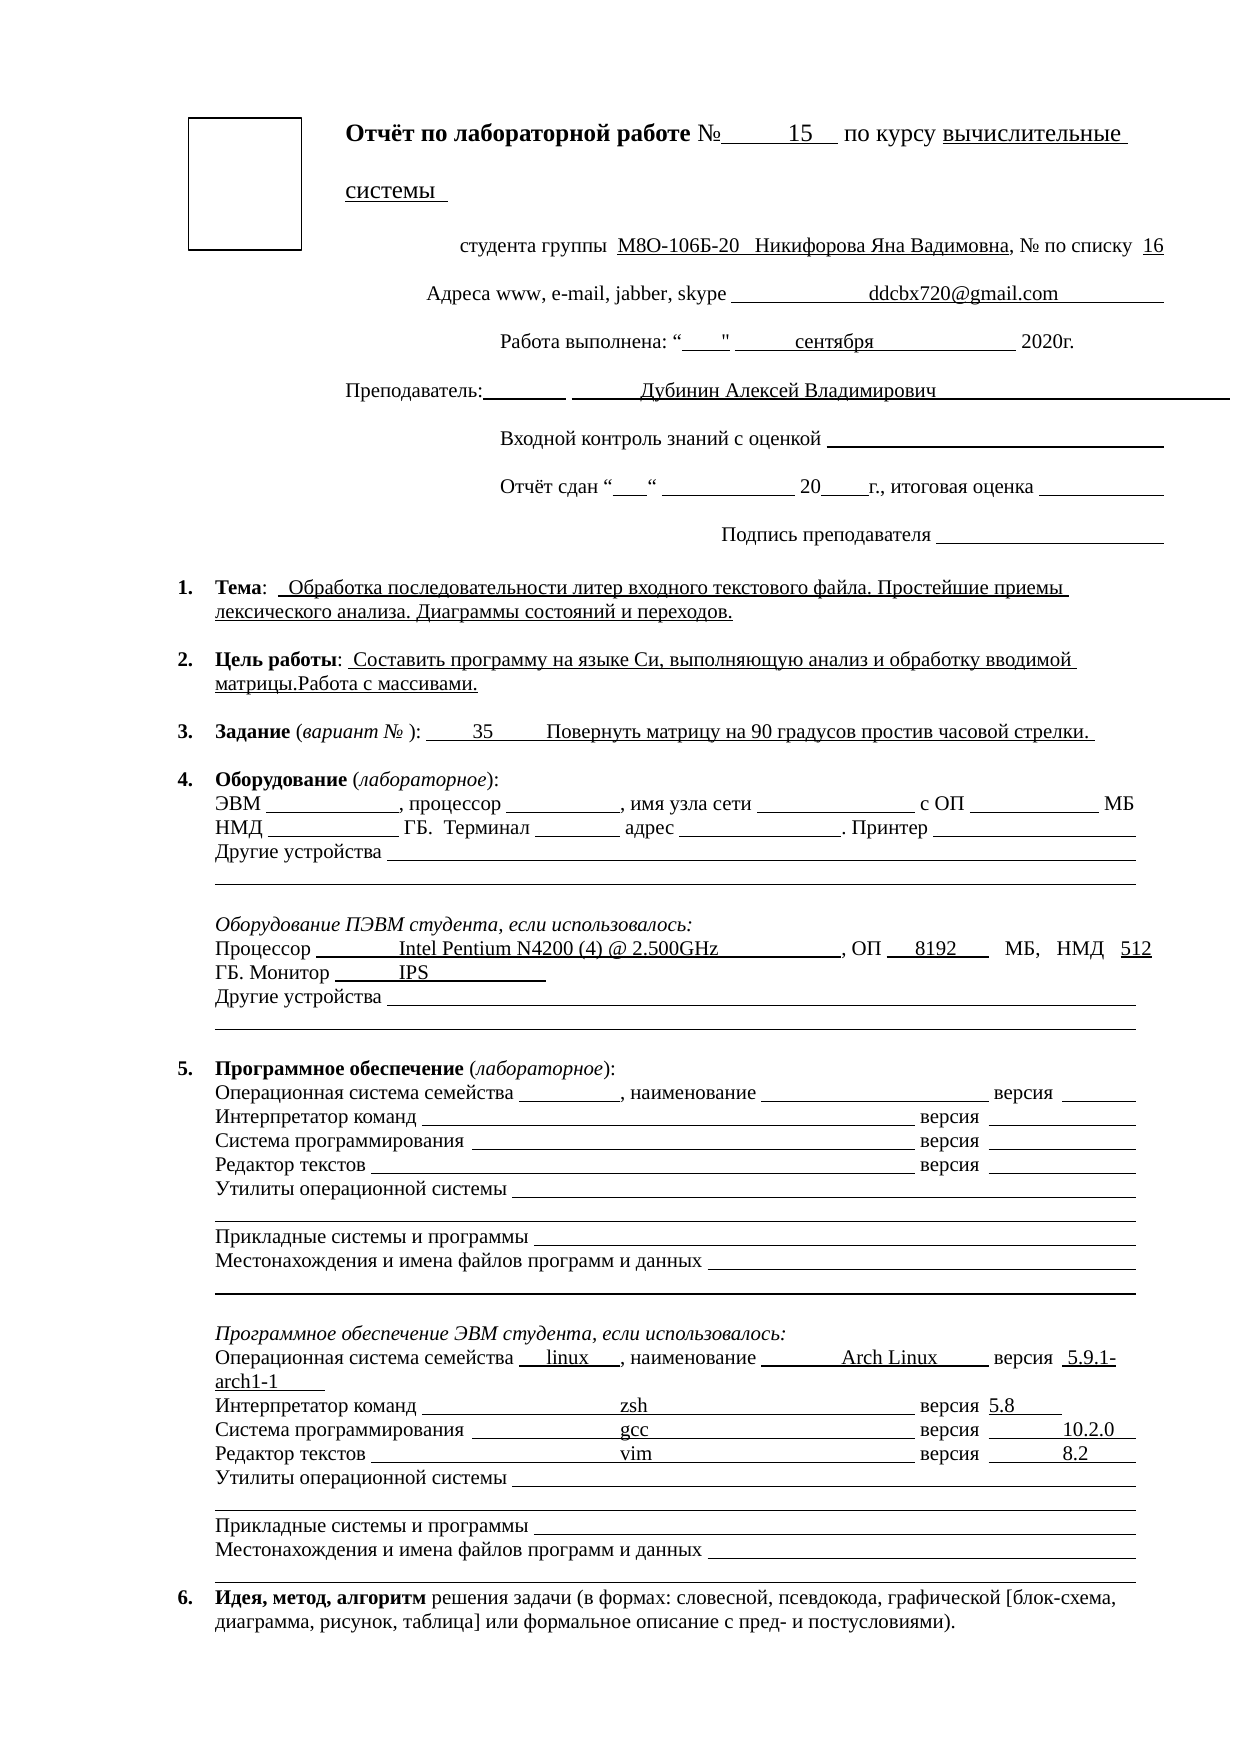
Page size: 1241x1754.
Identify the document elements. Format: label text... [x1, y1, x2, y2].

text Интерпретатор команд zsh версия 5.8 [215, 1393, 1152, 1417]
text Местонахождения и имена файлов программ и данных [215, 1248, 1152, 1297]
text ЭВМ , процессор , имя узла сети с ОП МБ [215, 791, 1152, 815]
text Процессор Intel Pentium N4200 (4) @ 2.500GHz , ОП 8192 МБ, НМД 512 ГБ. Монитор IPS [215, 936, 1152, 984]
text Другие устройства [215, 984, 1152, 1032]
list Идея, метод, алгоритм решения задачи (в формах: словесной, псевдокода, графической [блок-схема, диаграмма, рисунок, таблица] или формальное описание с пред- и постусловиями). [177, 1585, 1152, 1633]
list Задание (вариант № ): 35 Повернуть матрицу на 90 градусов простив часовой стрелки. [177, 719, 1152, 743]
text Утилиты операционной системы [215, 1176, 1152, 1224]
text Другие устройства [215, 839, 1152, 887]
list Оборудование (лабораторное): [177, 767, 1152, 791]
text Система программирования версия [215, 1128, 1152, 1152]
text Программное обеспечение ЭВМ студента, если использовалось: [215, 1321, 1152, 1345]
text Прикладные системы и программы [215, 1513, 1152, 1537]
list Тема: Обработка последовательности литер входного текстового файла. Простейшие приемы лексического анализа. Диаграммы состояний и переходов. [177, 575, 1152, 623]
text Редактор текстов vim версия 8.2 [215, 1441, 1152, 1465]
list Цель работы: Составить программу на языке Си, выполняющую анализ и обработку вводимой матрицы.Работа с массивами. [177, 647, 1152, 695]
text Утилиты операционной системы [215, 1465, 1152, 1513]
text Местонахождения и имена файлов программ и данных [215, 1537, 1152, 1585]
text Прикладные системы и программы [215, 1224, 1152, 1248]
list Программное обеспечение (лабораторное): [177, 1056, 1152, 1080]
text Редактор текстов версия [215, 1152, 1152, 1176]
text Операционная система семейства , наименование версия [215, 1080, 1152, 1104]
text Оборудование ПЭВМ студента, если использовалось: [215, 912, 1152, 936]
table_header [177, 118, 345, 546]
text НМД ГБ. Терминал адрес . Принтер [215, 815, 1152, 839]
text Операционная система семейства linux , наименование Arch Linux версия 5.9.1-arch1-1 [215, 1345, 1152, 1393]
text Интерпретатор команд версия [215, 1104, 1152, 1128]
text Система программирования gcc версия 10.2.0 [215, 1417, 1152, 1441]
table_header Отчёт по лабораторной работе № 15 по курсу вычислительные системы ­ студента группы М8О-106Б-20 Никифорова Яна Вадимовна, № по списку 16 Адреса www, e-mail, jabber, skype ddcbx720@gmail.com Работа выполнена: “ " сентября 2020г. Преподаватель: Дубинин Алексей Владимирович Входной контроль знаний с оценкой Отчёт сдан “ “ 20 г., итоговая оценка Подпись преподавателя [345, 118, 1163, 546]
